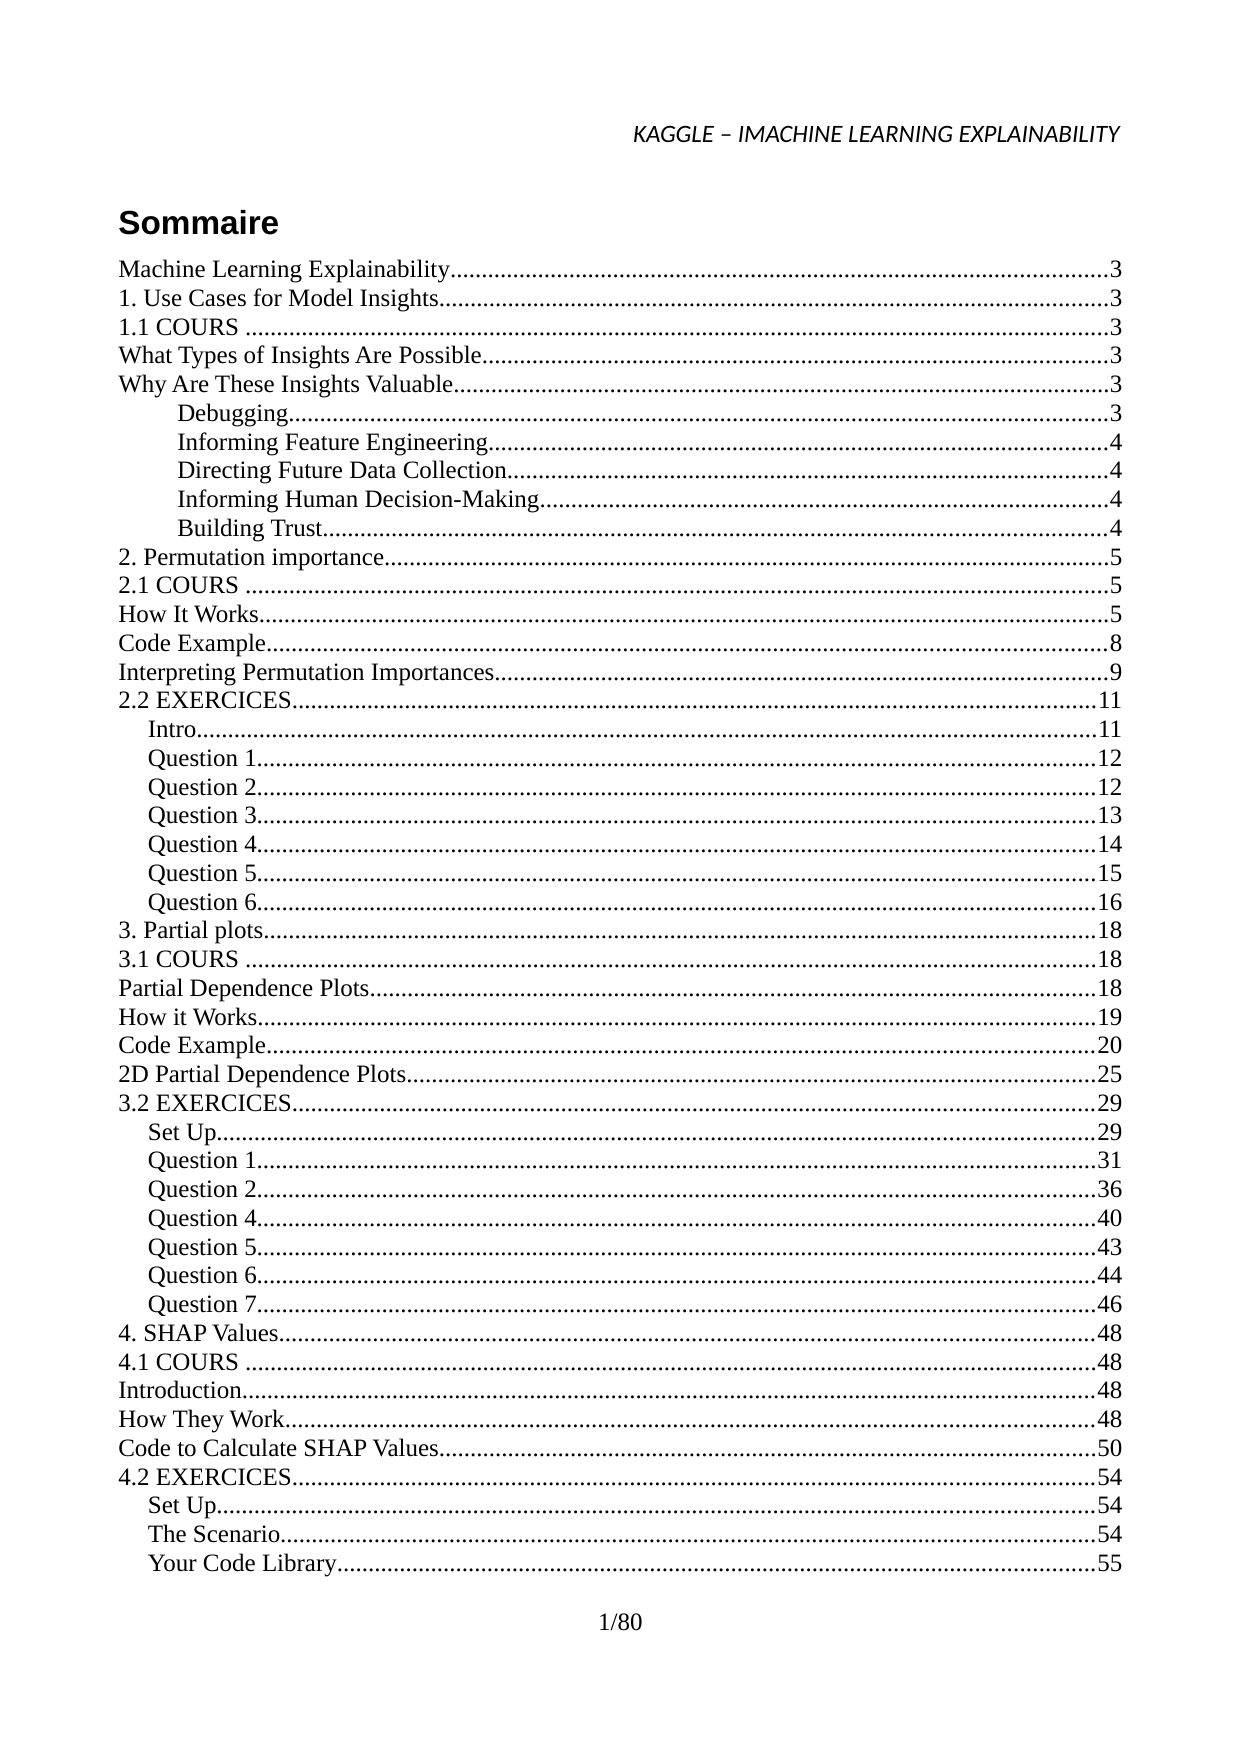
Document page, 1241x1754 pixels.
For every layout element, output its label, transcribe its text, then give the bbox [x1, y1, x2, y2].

text How They Work 48 [118, 1404, 1122, 1433]
text Interpreting Permutation Importances 9 [118, 657, 1122, 685]
text 2. Permutation importance 5 [118, 542, 1122, 570]
text Code Example 20 [118, 1030, 1122, 1059]
text 4. SHAP Values 48 [118, 1318, 1122, 1347]
text Code to Calculate SHAP Values 50 [118, 1433, 1122, 1462]
text Machine Learning Explainability 3 [118, 254, 1122, 283]
text 3.1 COURS 18 [118, 944, 1122, 973]
text Intro 11 [148, 714, 1122, 743]
text Question 5 43 [148, 1232, 1122, 1260]
text What Types of Insights Are Possible 3 [118, 340, 1122, 369]
text Question 7 46 [148, 1289, 1122, 1318]
text Question 5 15 [148, 858, 1122, 887]
text Directing Future Data Collection 4 [177, 455, 1122, 484]
text Question 1 31 [148, 1145, 1122, 1174]
text 1.1 COURS 3 [118, 312, 1122, 340]
text Your Code Library 55 [148, 1548, 1122, 1577]
text Set Up 54 [148, 1490, 1122, 1519]
text 4.2 EXERCICES 54 [118, 1462, 1122, 1490]
text Set Up 29 [148, 1117, 1122, 1145]
text Partial Dependence Plots 18 [118, 973, 1122, 1002]
text Building Trust 4 [177, 513, 1122, 542]
text Question 4 40 [148, 1203, 1122, 1232]
text Question 2 12 [148, 772, 1122, 800]
text Question 3 13 [148, 800, 1122, 829]
text Debugging 3 [177, 398, 1122, 427]
text Question 2 36 [148, 1174, 1122, 1203]
text 4.1 COURS 48 [118, 1347, 1122, 1375]
text 2.1 COURS 5 [118, 570, 1122, 599]
text 3.2 EXERCICES 29 [118, 1088, 1122, 1117]
text Informing Feature Engineering 4 [177, 427, 1122, 455]
text Question 4 14 [148, 829, 1122, 858]
text 3. Partial plots 18 [118, 915, 1122, 944]
text How It Works 5 [118, 599, 1122, 628]
text Question 6 44 [148, 1260, 1122, 1289]
text How it Works 19 [118, 1002, 1122, 1030]
text Question 1 12 [148, 743, 1122, 772]
text 1. Use Cases for Model Insights 3 [118, 283, 1122, 312]
subtitle Sommaire [118, 203, 1122, 242]
text 2D Partial Dependence Plots 25 [118, 1059, 1122, 1088]
text Why Are These Insights Valuable 3 [118, 369, 1122, 398]
text 2.2 EXERCICES 11 [118, 685, 1122, 714]
text Code Example 8 [118, 628, 1122, 657]
text Introduction 48 [118, 1375, 1122, 1404]
text Question 6 16 [148, 887, 1122, 915]
text Informing Human Decision-Making 4 [177, 484, 1122, 513]
text The Scenario 54 [148, 1519, 1122, 1548]
